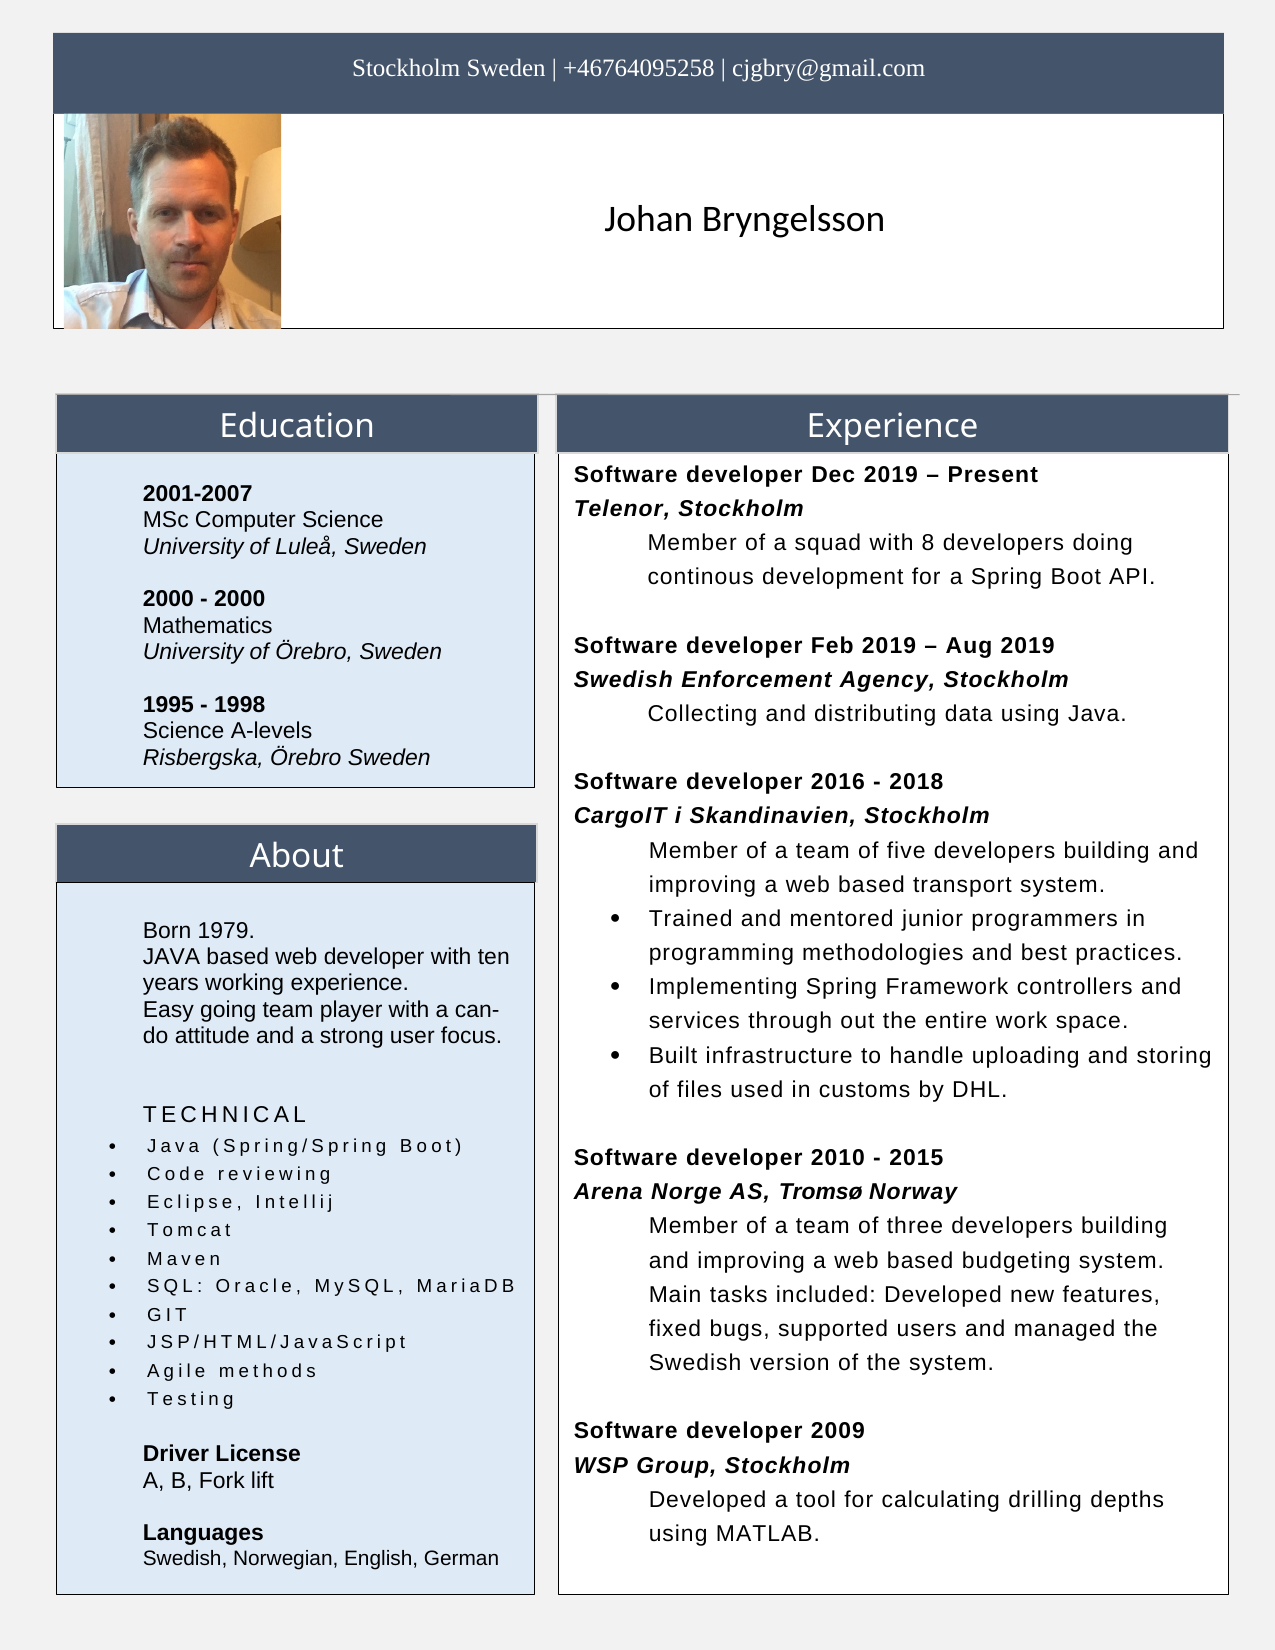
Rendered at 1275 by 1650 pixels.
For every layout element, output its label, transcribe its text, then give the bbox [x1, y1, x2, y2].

text Risbergska, Örebro Sweden [143, 743, 519, 770]
list GIT [109, 1303, 519, 1325]
text Telenor, Stockholm [573, 495, 1214, 521]
text Easy going team player with a can-do attitude and a strong user focus. [143, 996, 519, 1048]
list Tomcat [109, 1219, 519, 1241]
text Swedish Enforcement Agency, Stockholm [573, 666, 1214, 692]
text Arena Norge AS, Tromsø Norway [573, 1178, 1214, 1204]
list Code reviewing [109, 1163, 519, 1185]
list Developed a tool for calculating drilling depths [611, 1486, 1214, 1512]
list Agile methods [109, 1359, 519, 1381]
text Software developer Feb 2019 – Aug 2019 [573, 632, 1214, 658]
text Education [71, 402, 523, 446]
text About [71, 831, 522, 875]
text University of Luleå, Sweden [143, 533, 519, 559]
list JSP/HTML/JavaScript [109, 1331, 519, 1353]
text 2000 - 2000 [143, 585, 519, 612]
text Languages [143, 1519, 519, 1546]
text Born 1979. [143, 917, 519, 943]
text WSP Group, Stockholm [573, 1452, 1214, 1478]
text Software developer 2016 - 2018 [573, 768, 1214, 794]
text CargoIT i Skandinavien, Stockholm [573, 802, 1214, 829]
list Maven [109, 1247, 519, 1269]
text Stockholm Sweden | +46764095258 | cjgbry@gmail.com [68, 53, 1209, 82]
text TECHNICAL [143, 1101, 519, 1127]
text Driver License [143, 1440, 519, 1467]
text Software developer Dec 2019 – Present [573, 461, 1214, 487]
list Member of a team of three developers building and improving a web based budgeting system. Main tasks included: Developed new features, fixed bugs, supported users and managed the Swedish version of the system. [611, 1212, 1214, 1375]
text Johan Bryngelsson [282, 194, 1208, 240]
list using MATLAB. [611, 1520, 1214, 1546]
list Java (Spring/Spring Boot) [109, 1135, 519, 1157]
text Member of a squad with 8 developers doing continous development for a Spring Boot API. [573, 529, 1214, 589]
text 1995 - 1998 [143, 691, 519, 717]
list SQL: Oracle, MySQL, MariaDB [109, 1275, 519, 1297]
list Eclipse, Intellij [109, 1191, 519, 1213]
text Software developer 2009 [573, 1417, 1214, 1444]
text MSc Computer Science [143, 506, 519, 533]
text Swedish, Norwegian, English, German [143, 1546, 519, 1570]
text Science A-levels [143, 717, 519, 743]
text Experience [571, 402, 1214, 446]
text A, B, Fork lift [143, 1467, 519, 1493]
list Trained and mentored junior programmers in programming methodologies and best practices. [611, 905, 1214, 965]
text University of Örebro, Sweden [143, 638, 519, 664]
list Testing [109, 1387, 519, 1409]
list Implementing Spring Framework controllers and services through out the entire work space. [611, 973, 1214, 1034]
text Mathematics [143, 612, 519, 638]
text Collecting and distributing data using Java. [573, 700, 1214, 726]
text Software developer 2010 - 2015 [573, 1144, 1214, 1170]
text JAVA based web developer with ten years working experience. [143, 943, 519, 996]
text 2001-2007 [143, 480, 519, 506]
list Member of a team of five developers building and improving a web based transport system. [611, 837, 1214, 897]
picture [63, 114, 282, 329]
list Built infrastructure to handle uploading and storing of files used in customs by DHL. [611, 1042, 1214, 1102]
